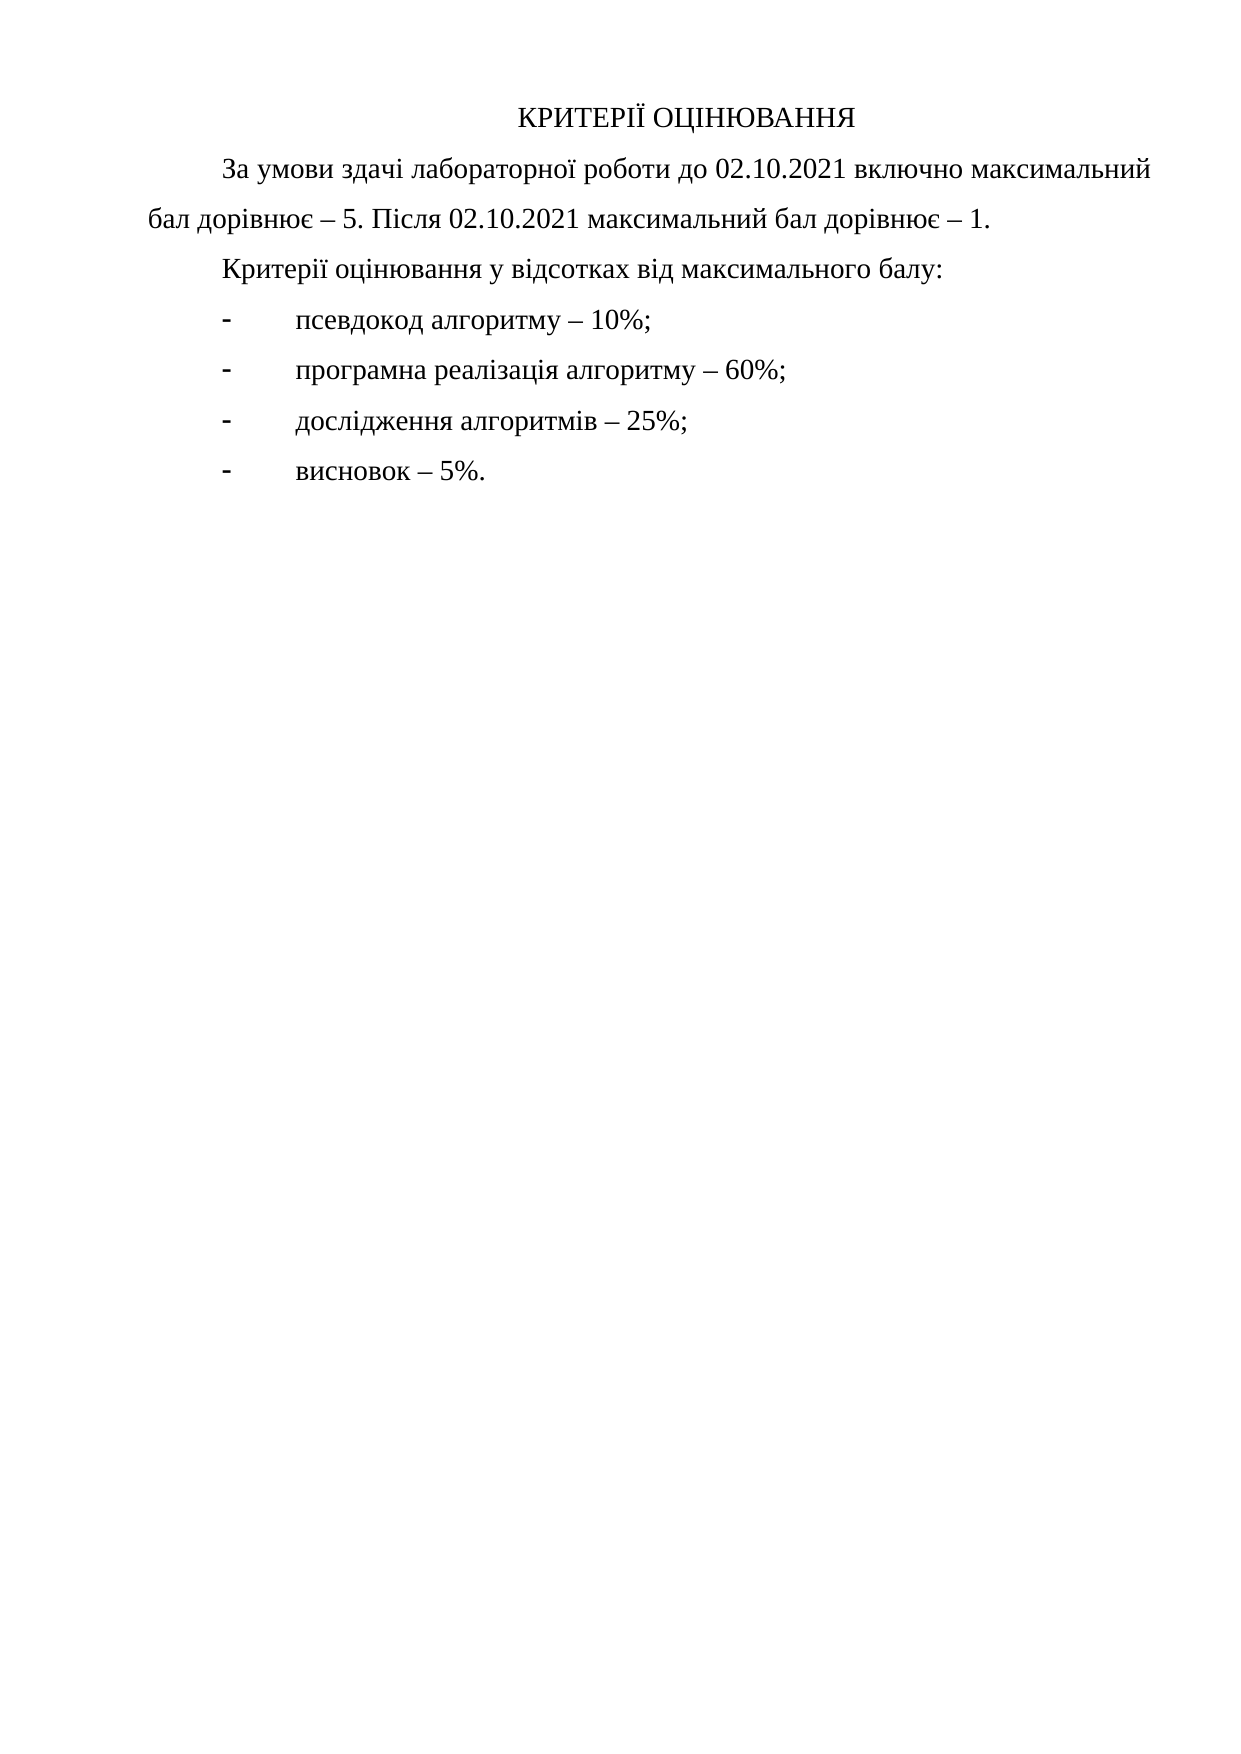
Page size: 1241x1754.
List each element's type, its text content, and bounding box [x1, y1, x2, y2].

list програмна реалізація алгоритму – 60%; [222, 352, 1152, 386]
text За умови здачі лабораторної роботи до 02.10.2021 включно максимальний бал дорівнює – 5. Після 02.10.2021 максимальний бал дорівнює – 1. [148, 151, 1152, 235]
text Критерії оцінювання у відсотках від максимального балу: [148, 252, 1152, 285]
list дослідження алгоритмів – 25%; [222, 403, 1152, 436]
list висновок – 5%. [222, 453, 1152, 487]
list псевдокод алгоритму – 10%; [222, 302, 1152, 336]
text Критерії оцінювання [148, 100, 1152, 133]
